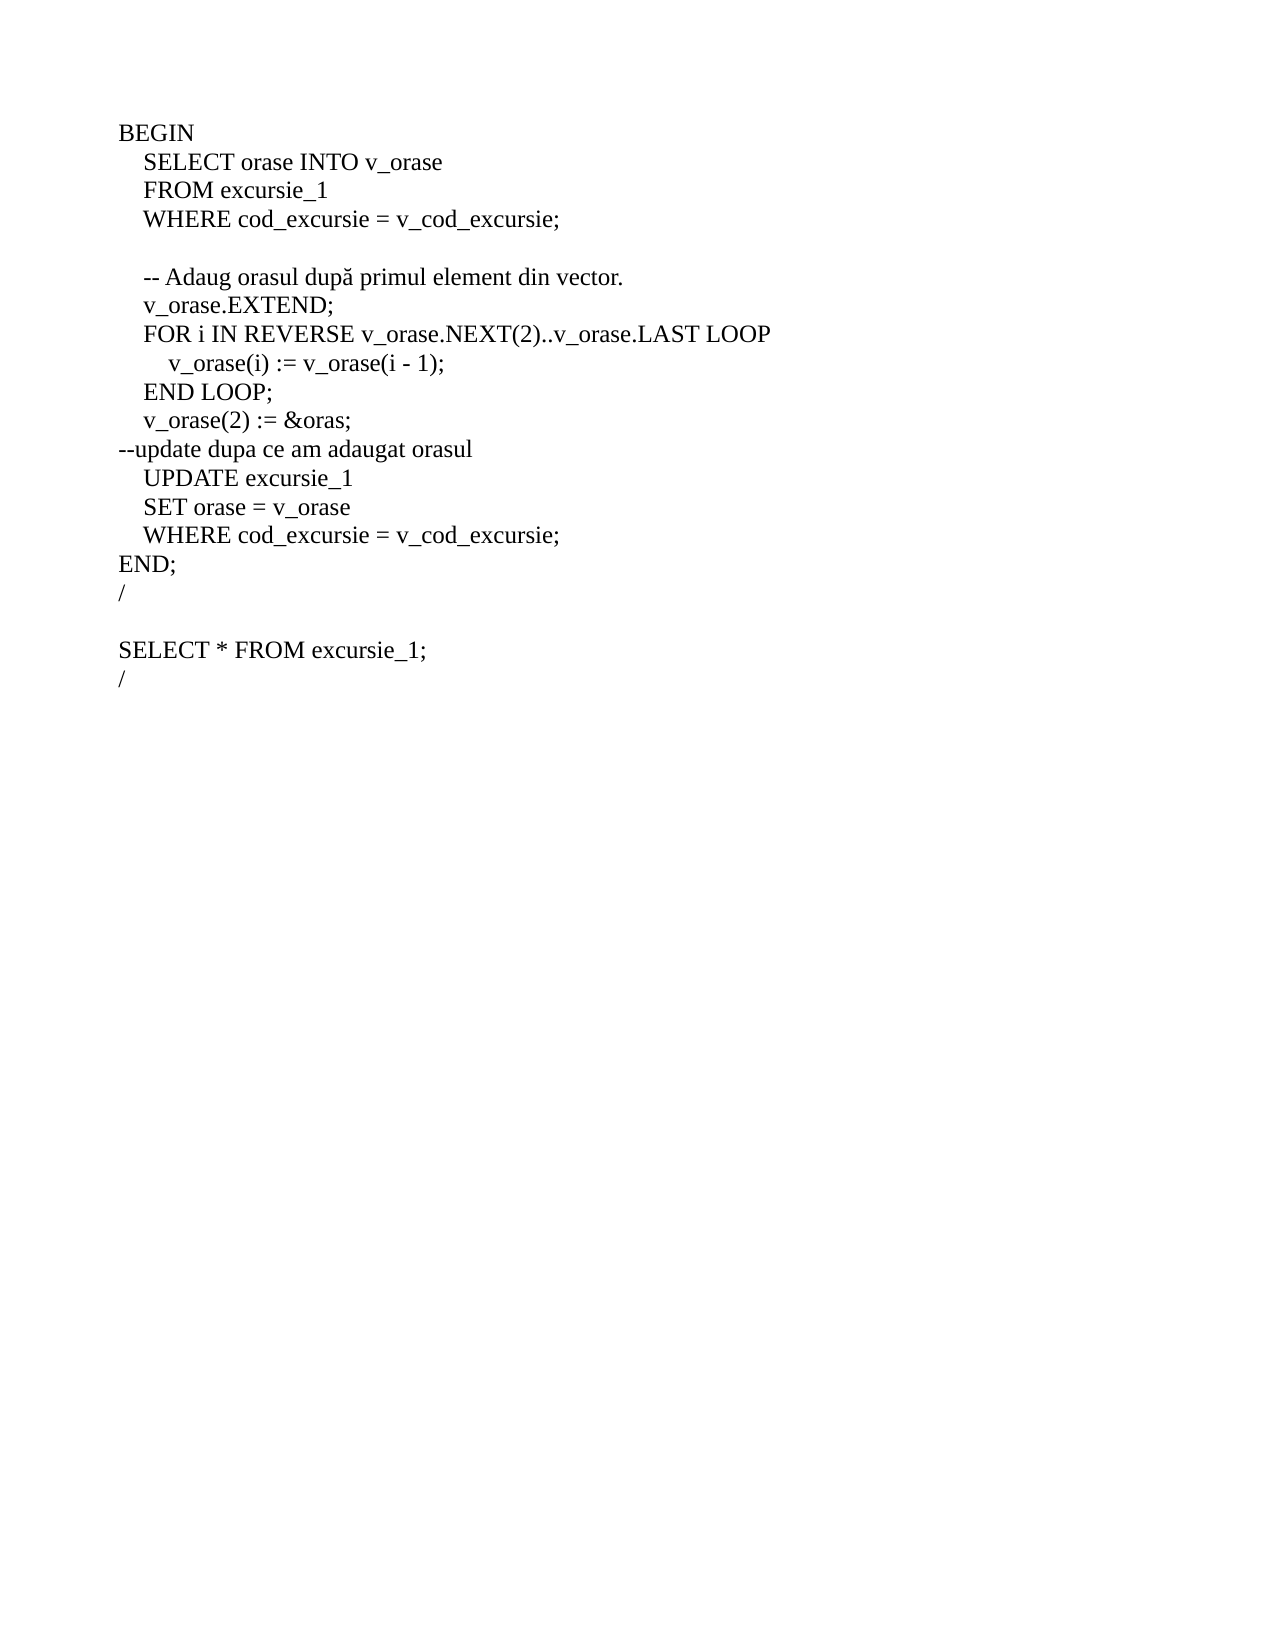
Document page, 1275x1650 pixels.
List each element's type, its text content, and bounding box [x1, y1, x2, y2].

text END; [118, 549, 1157, 578]
text v_orase.EXTEND; [118, 291, 1157, 319]
text FROM excursie_1 [118, 176, 1157, 204]
text -- Adaug orasul după primul element din vector. [118, 262, 1157, 291]
text UPDATE excursie_1 [118, 463, 1157, 492]
text / [118, 664, 1157, 693]
text END LOOP; [118, 377, 1157, 406]
text FOR i IN REVERSE v_orase.NEXT(2)..v_orase.LAST LOOP [118, 319, 1157, 348]
text v_orase(2) := &oras; [118, 406, 1157, 434]
text v_orase(i) := v_orase(i - 1); [118, 348, 1157, 377]
text SET orase = v_orase [118, 492, 1157, 521]
text WHERE cod_excursie = v_cod_excursie; [118, 521, 1157, 549]
text BEGIN [118, 118, 1157, 147]
text WHERE cod_excursie = v_cod_excursie; [118, 204, 1157, 233]
text SELECT orase INTO v_orase [118, 147, 1157, 176]
text --update dupa ce am adaugat orasul [118, 434, 1157, 463]
text / [118, 578, 1157, 607]
text SELECT * FROM excursie_1; [118, 636, 1157, 664]
